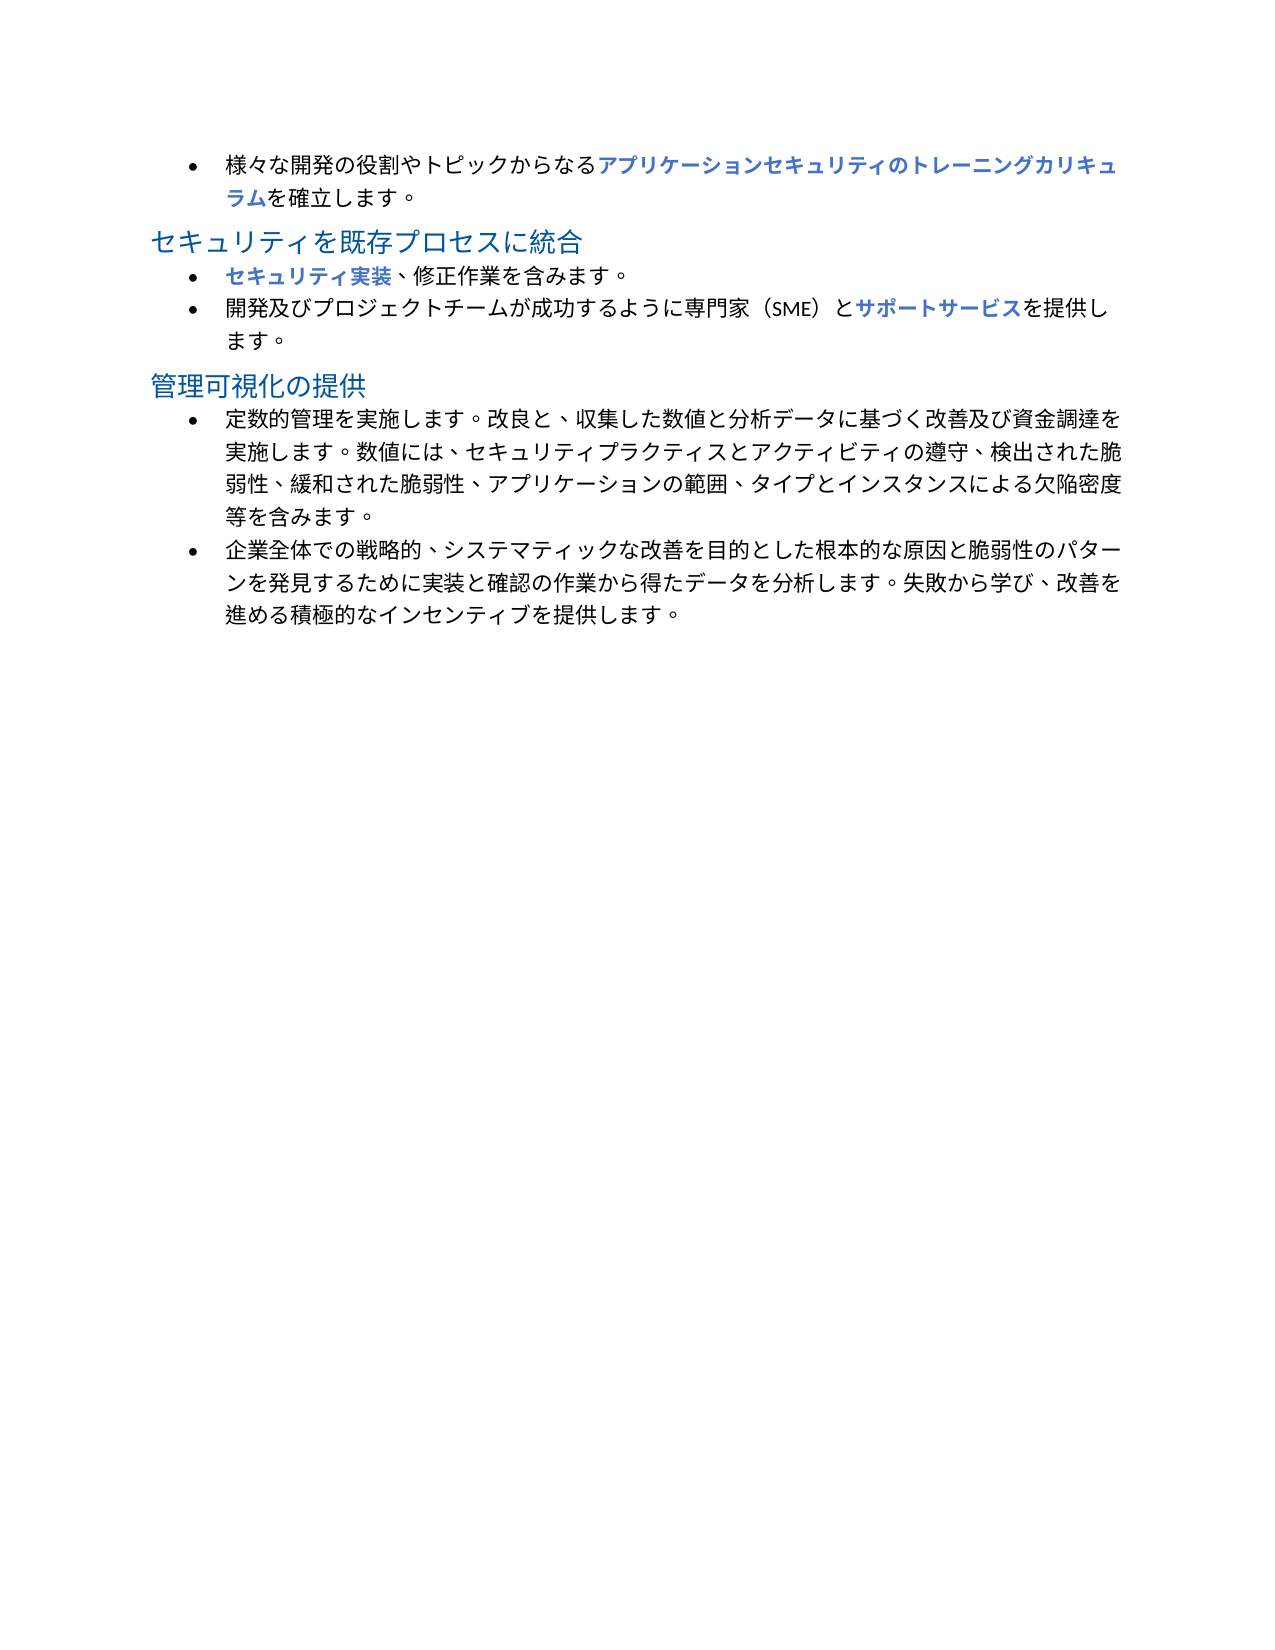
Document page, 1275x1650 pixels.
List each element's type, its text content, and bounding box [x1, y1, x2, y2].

subtitle 管理可視化の提供 [150, 367, 1125, 404]
list 定数的管理を実施します。改良と、収集した数値と分析データに基づく改善及び資金調達を実施します。数値には、セキュリティプラクティスとアクティビティの遵守、検出された脆弱性、緩和された脆弱性、アプリケーションの範囲、タイプとインスタンスによる欠陥密度等を含みます。 [187, 404, 1125, 532]
list 様々な開発の役割やトピックからなるアプリケーションセキュリティのトレーニングカリキュラムを確立します。 [187, 150, 1125, 212]
subtitle セキュリティを既存プロセスに統合 [150, 224, 1125, 261]
list セキュリティ実装、修正作業を含みます。 [187, 261, 1125, 290]
list 企業全体での戦略的、システマティックな改善を目的とした根本的な原因と脆弱性のパターンを発見するために実装と確認の作業から得たデータを分析します。失敗から学び、改善を進める積極的なインセンティブを提供します。 [187, 535, 1125, 630]
list 開発及びプロジェクトチームが成功するように専門家（SME）とサポートサービスを提供します。 [187, 293, 1125, 356]
